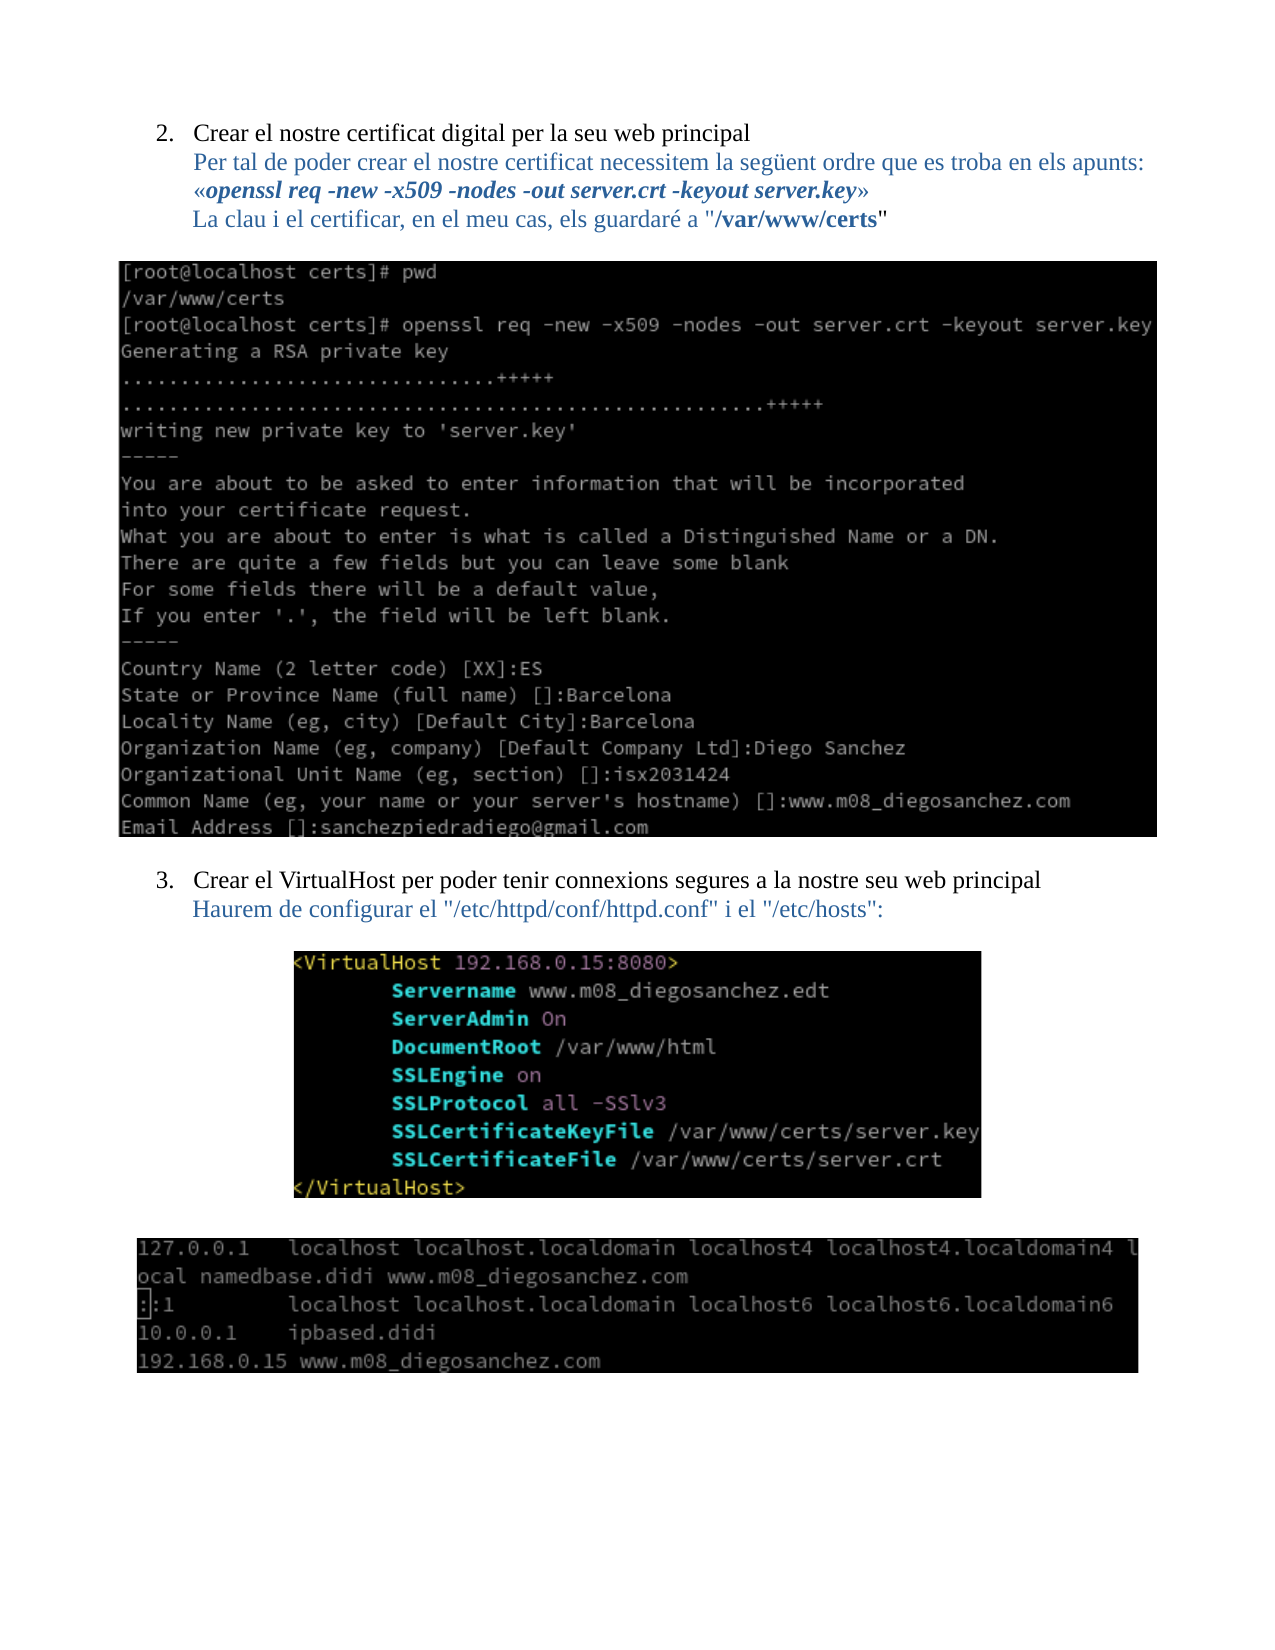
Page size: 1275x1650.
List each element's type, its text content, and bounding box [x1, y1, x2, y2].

picture [293, 951, 982, 1198]
list Crear el nostre certificat digital per la seu web principal [156, 118, 1157, 147]
text La clau i el certificar, en el meu cas, els guardaré a "/var/www/certs" [118, 204, 1157, 233]
list Crear el VirtualHost per poder tenir connexions segures a la nostre seu web principal [156, 865, 1157, 894]
picture [118, 261, 1157, 837]
list Per tal de poder crear el nostre certificat necessitem la següent ordre que es troba en els apunts: [156, 147, 1157, 176]
text Haurem de configurar el "/etc/httpd/conf/httpd.conf" i el "/etc/hosts": [118, 894, 1157, 922]
picture [136, 1238, 1139, 1373]
list «openssl req -new -x509 -nodes -out server.crt -keyout server.key» [156, 176, 1157, 204]
